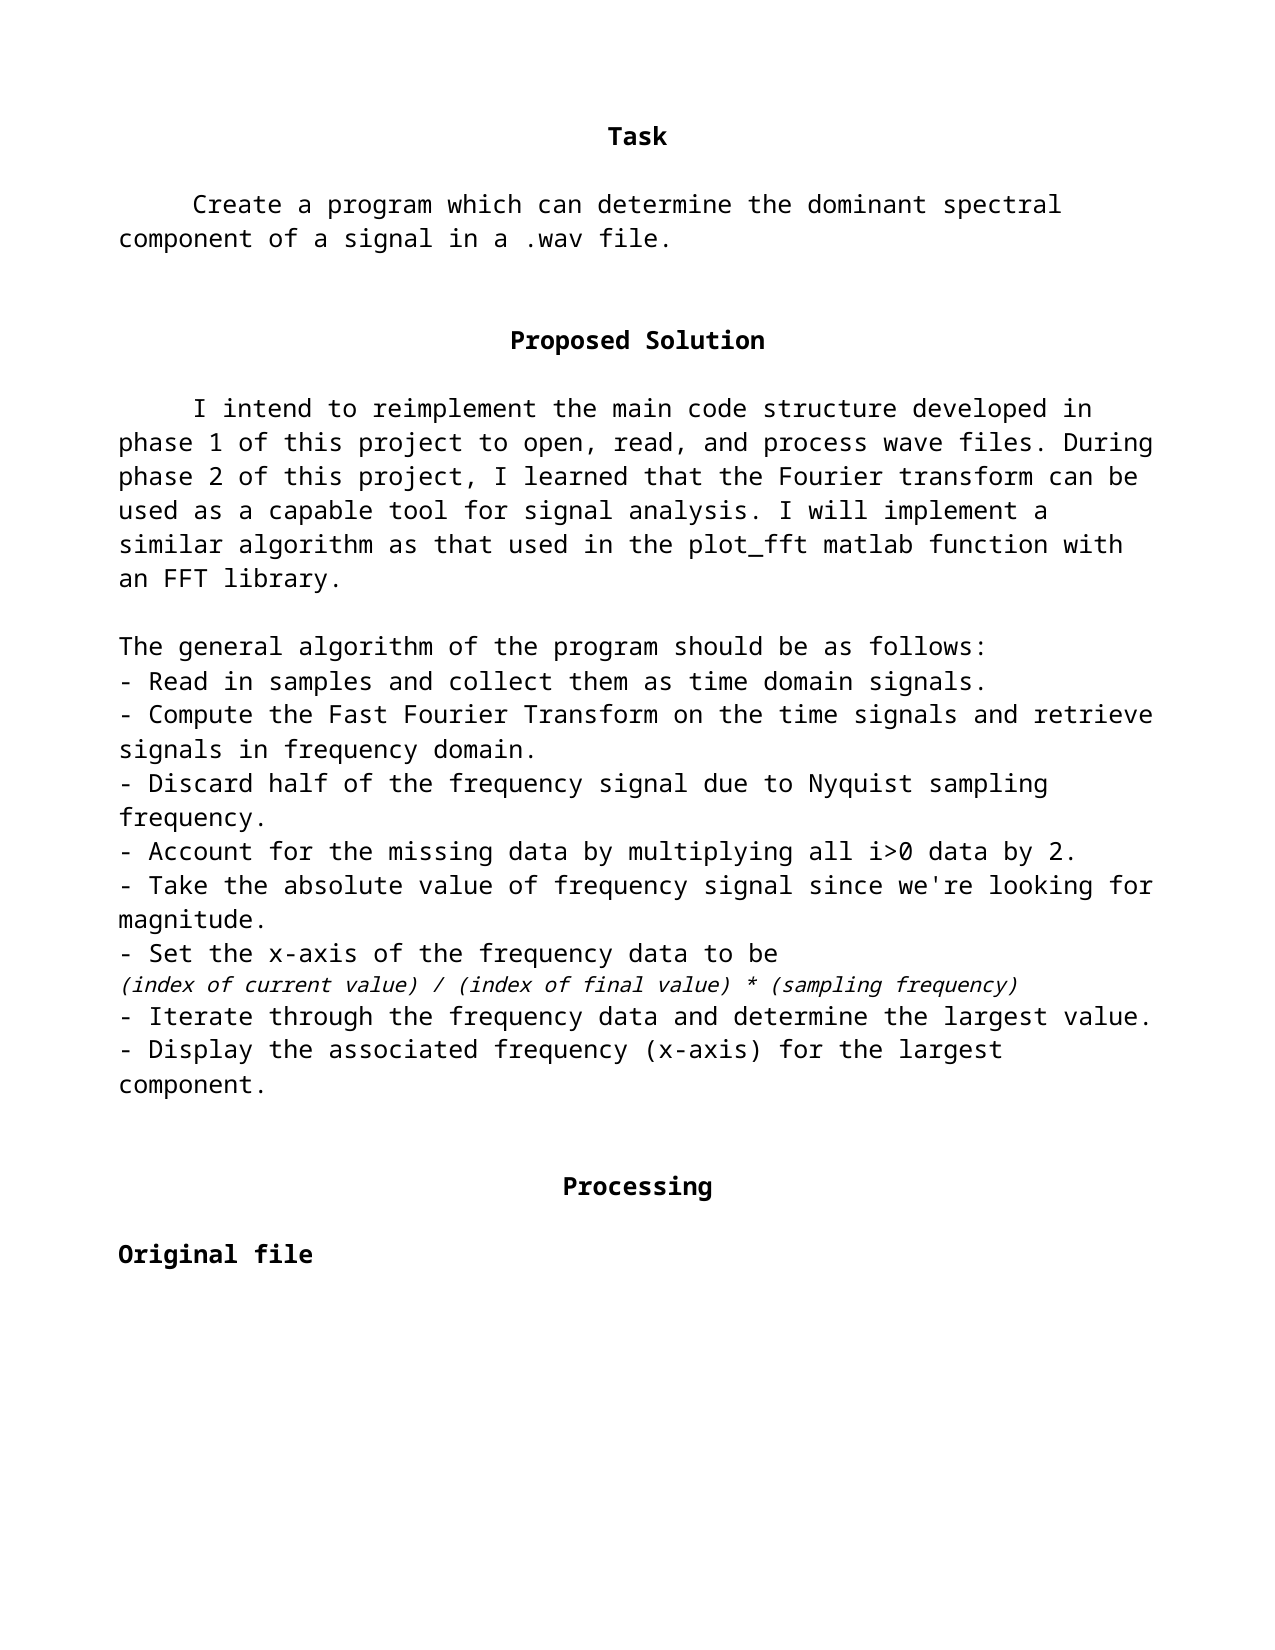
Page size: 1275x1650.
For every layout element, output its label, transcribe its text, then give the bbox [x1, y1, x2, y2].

text Proposed Solution [118, 322, 1157, 357]
text - Set the x-axis of the frequency data to be [118, 936, 1157, 970]
text Processing [118, 1168, 1157, 1202]
text - Discard half of the frequency signal due to Nyquist sampling frequency. [118, 765, 1157, 833]
text - Display the associated frequency (x-axis) for the largest component. [118, 1032, 1157, 1100]
text - Read in samples and collect them as time domain signals. [118, 663, 1157, 697]
text - Compute the Fast Fourier Transform on the time signals and retrieve signals in frequency domain. [118, 697, 1157, 765]
text - Account for the missing data by multiplying all i>0 data by 2. [118, 833, 1157, 867]
text - Iterate through the frequency data and determine the largest value. [118, 998, 1157, 1032]
text Create a program which can determine the dominant spectral component of a signal in a .wav file. [118, 186, 1157, 254]
text The general algorithm of the program should be as follows: [118, 629, 1157, 663]
text Task [118, 118, 1157, 152]
text (index of current value) / (index of final value) * (sampling frequency) [118, 970, 1157, 998]
text - Take the absolute value of frequency signal since we're looking for magnitude. [118, 867, 1157, 936]
text Original file [118, 1237, 1157, 1271]
text I intend to reimplement the main code structure developed in phase 1 of this project to open, read, and process wave files. During phase 2 of this project, I learned that the Fourier transform can be used as a capable tool for signal analysis. I will implement a similar algorithm as that used in the plot_fft matlab function with an FFT library. [118, 391, 1157, 595]
